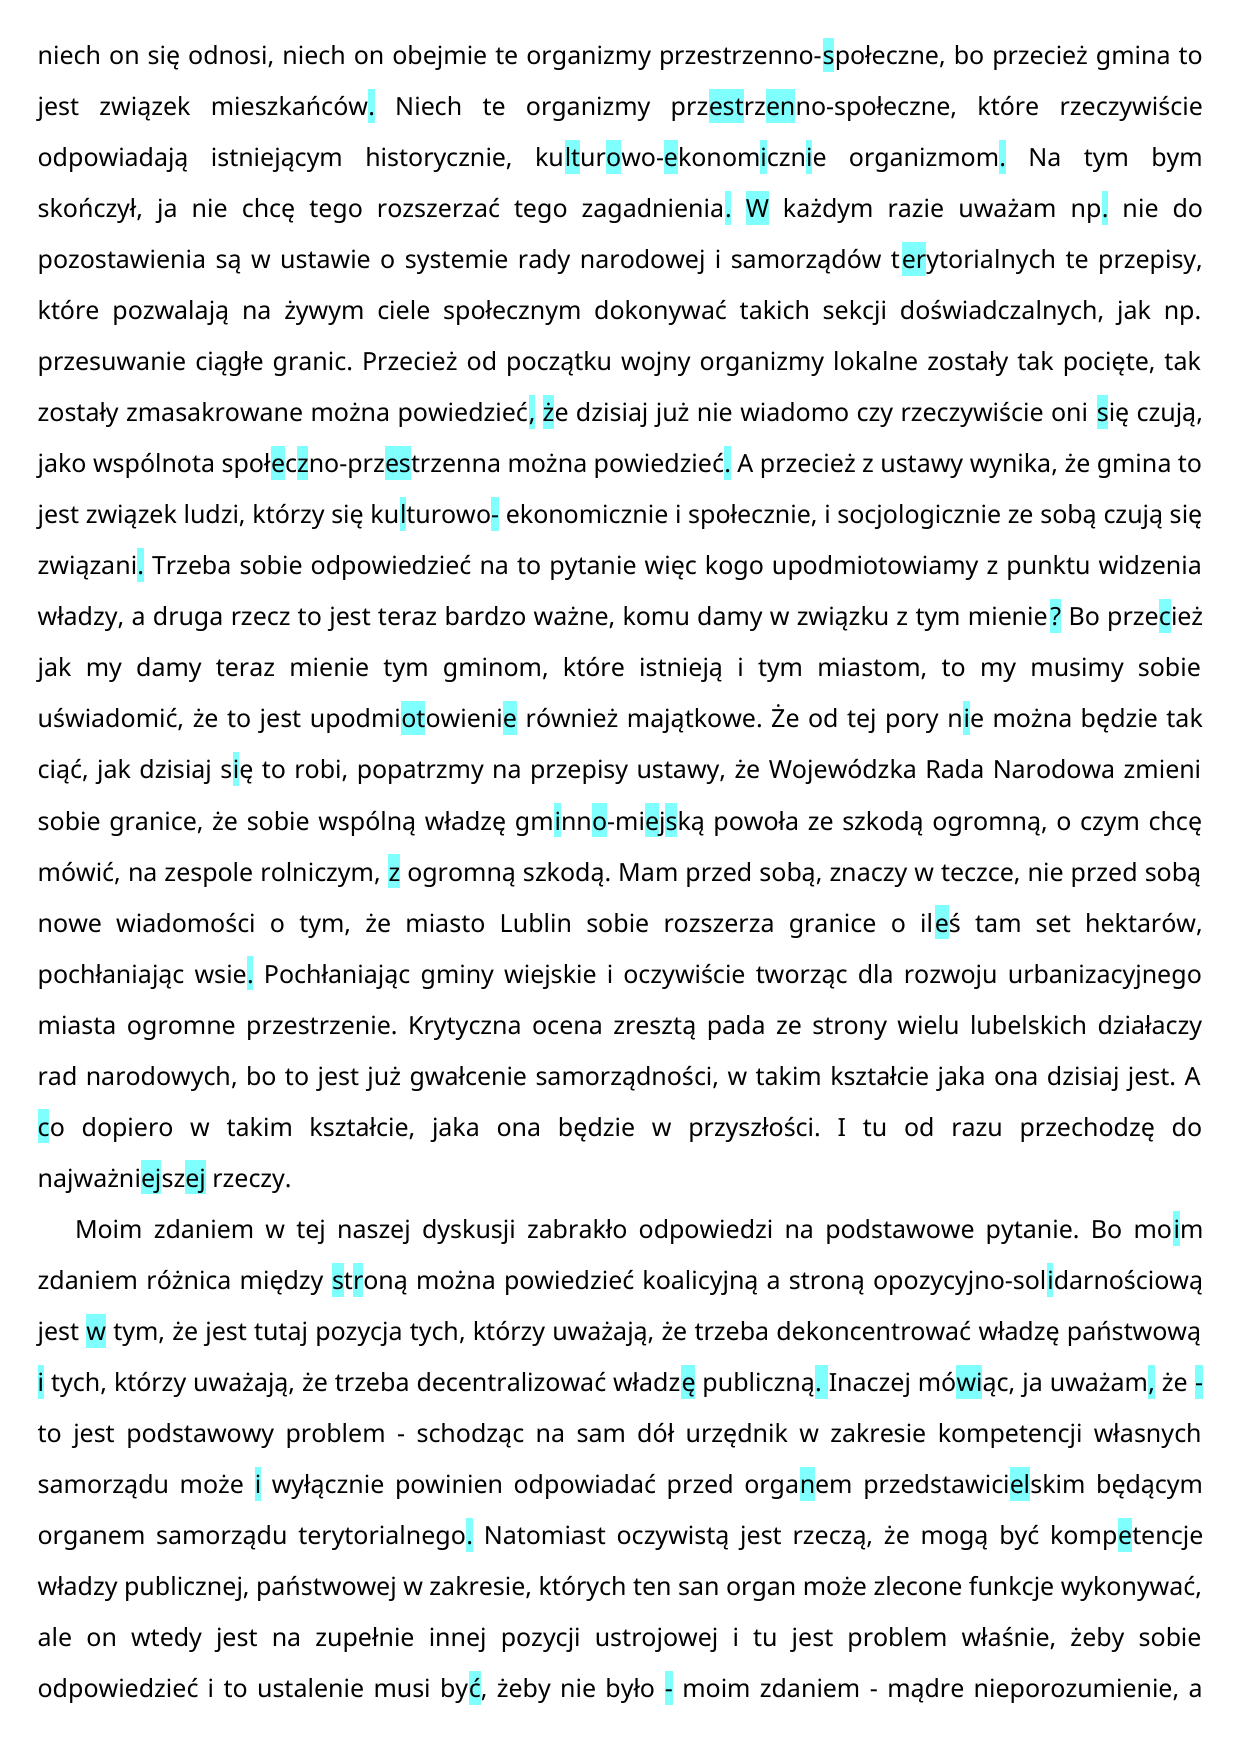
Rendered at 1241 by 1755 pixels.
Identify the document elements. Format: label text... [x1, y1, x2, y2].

text Moim zdaniem w tej naszej dyskusji zabrakło odpowiedzi na podstawowe pytanie. Bo moim zdaniem różnica między stroną można powiedzieć koalicyjną a stroną opozycyjno-solidarnościową jest w tym, że jest tutaj pozycja tych, którzy uważają, że trzeba dekoncentrować władzę państwową i tych, którzy uważają, że trzeba decentralizować władzę publiczną. Inaczej mówiąc, ja uważam, że - to jest podstawowy problem - schodząc na sam dół urzędnik w zakresie kompetencji własnych samorządu może i wyłącznie powinien odpowiadać przed organem przedstawicielskim będącym organem samorządu terytorialnego. Natomiast oczywistą jest rzeczą, że mogą być kompetencje władzy publicznej, państwowej w zakresie, których ten san organ może zlecone funkcje wykonywać, ale on wtedy jest na zupełnie innej pozycji ustrojowej i tu jest problem właśnie, żeby sobie odpowiedzieć i to ustalenie musi być, żeby nie było - moim zdaniem - mądre nieporozumienie, a [37, 1211, 1203, 1705]
text niech on się odnosi, niech on obejmie te organizmy przestrzenno-społeczne, bo przecież gmina to jest związek mieszkańców. Niech te organizmy przestrzenno-społeczne, które rzeczywiście odpowiadają istniejącym historycznie, kulturowo-ekonomicznie organizmom. Na tym bym skończył, ja nie chcę tego rozszerzać tego zagadnienia. W każdym razie uważam np. nie do pozostawienia są w ustawie o systemie rady narodowej i samorządów terytorialnych te przepisy, które pozwalają na żywym ciele społecznym dokonywać takich sekcji doświadczalnych, jak np. przesuwanie ciągłe granic. Przecież od początku wojny organizmy lokalne zostały tak pocięte, tak zostały zmasakrowane można powiedzieć, że dzisiaj już nie wiadomo czy rzeczywiście oni się czują, jako wspólnota społeczno-przestrzenna można powiedzieć. A przecież z ustawy wynika, że gmina to jest związek ludzi, którzy się kulturowo- ekonomicznie i społecznie, i socjologicznie ze sobą czują się związani. Trzeba sobie odpowiedzieć na to pytanie więc kogo upodmiotowiamy z punktu widzenia władzy, a druga rzecz to jest teraz bardzo ważne, komu damy w związku z tym mienie? Bo przecież jak my damy teraz mienie tym gminom, które istnieją i tym miastom, to my musimy sobie uświadomić, że to jest upodmiotowienie również majątkowe. Że od tej pory nie można będzie tak ciąć, jak dzisiaj się to robi, popatrzmy na przepisy ustawy, że Wojewódzka Rada Narodowa zmieni sobie granice, że sobie wspólną władzę gminno-miejską powoła ze szkodą ogromną, o czym chcę mówić, na zespole rolniczym, z ogromną szkodą. Mam przed sobą, znaczy w teczce, nie przed sobą nowe wiadomości o tym, że miasto Lublin sobie rozszerza granice o ileś tam set hektarów, pochłaniając wsie. Pochłaniając gminy wiejskie i oczywiście tworząc dla rozwoju urbanizacyjnego miasta ogromne przestrzenie. Krytyczna ocena zresztą pada ze strony wielu lubelskich działaczy rad narodowych, bo to jest już gwałcenie samorządności, w takim kształcie jaka ona dzisiaj jest. A co dopiero w takim kształcie, jaka ona będzie w przyszłości. I tu od razu przechodzę do najważniejszej rzeczy. [37, 37, 1203, 1194]
